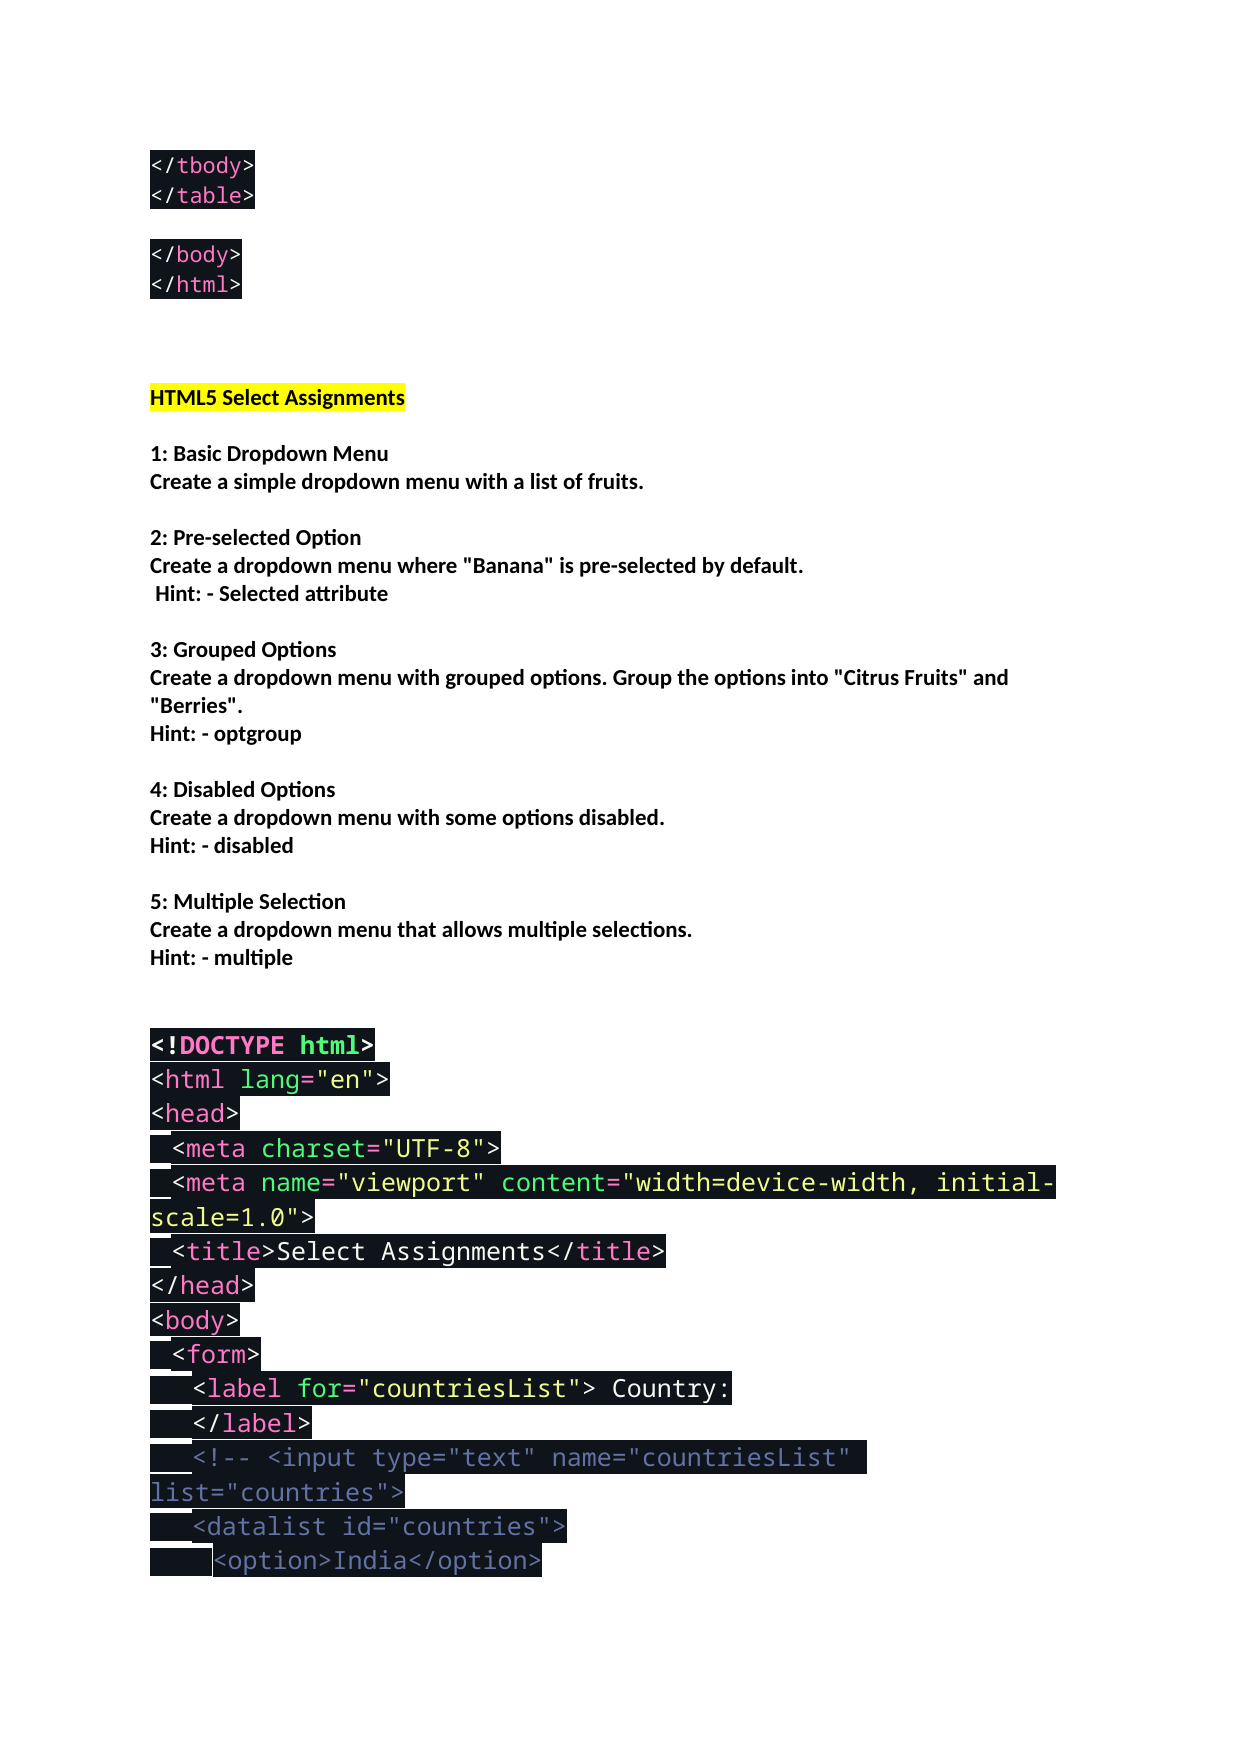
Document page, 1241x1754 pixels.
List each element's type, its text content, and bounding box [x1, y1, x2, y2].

text </head> [150, 1268, 1090, 1302]
text Hint: - multiple [150, 943, 1090, 971]
text </body> [150, 239, 1090, 269]
text Create a dropdown menu with some options disabled. [150, 803, 1090, 831]
text <body> [150, 1302, 1090, 1336]
text Hint: - optgroup [150, 719, 1090, 747]
text Create a dropdown menu with grouped options. Group the options into "Citrus Fruits" and "Berries". [150, 663, 1090, 719]
text <datalist id="countries"> [150, 1508, 1090, 1543]
text <meta charset="UTF-8"> [150, 1130, 1090, 1164]
text <!DOCTYPE html> [150, 1027, 1090, 1061]
text Create a simple dropdown menu with a list of fruits. [150, 467, 1090, 495]
text </label> [150, 1405, 1090, 1439]
text </tbody> [150, 150, 1090, 180]
text 5: Multiple Selection [150, 887, 1090, 915]
text <label for="countriesList"> Country: [150, 1371, 1090, 1405]
text </table> [150, 180, 1090, 209]
text HTML5 Select Assignments [150, 383, 1090, 411]
text <option>India</option> [150, 1543, 1090, 1577]
text <!-- <input type="text" name="countriesList" list="countries"> [150, 1439, 1090, 1508]
text 1: Basic Dropdown Menu [150, 439, 1090, 467]
text Create a dropdown menu that allows multiple selections. [150, 915, 1090, 943]
text <form> [150, 1336, 1090, 1371]
text <title>Select Assignments</title> [150, 1233, 1090, 1268]
text Hint: - disabled [150, 831, 1090, 859]
text Hint: - Selected attribute [150, 579, 1090, 607]
text 4: Disabled Options [150, 775, 1090, 803]
text 2: Pre-selected Option [150, 523, 1090, 551]
text Create a dropdown menu where "Banana" is pre-selected by default. [150, 551, 1090, 579]
text <meta name="viewport" content="width=device-width, initial-scale=1.0"> [150, 1164, 1090, 1233]
text <head> [150, 1096, 1090, 1130]
text 3: Grouped Options [150, 635, 1090, 663]
text </html> [150, 269, 1090, 299]
text <html lang="en"> [150, 1061, 1090, 1096]
